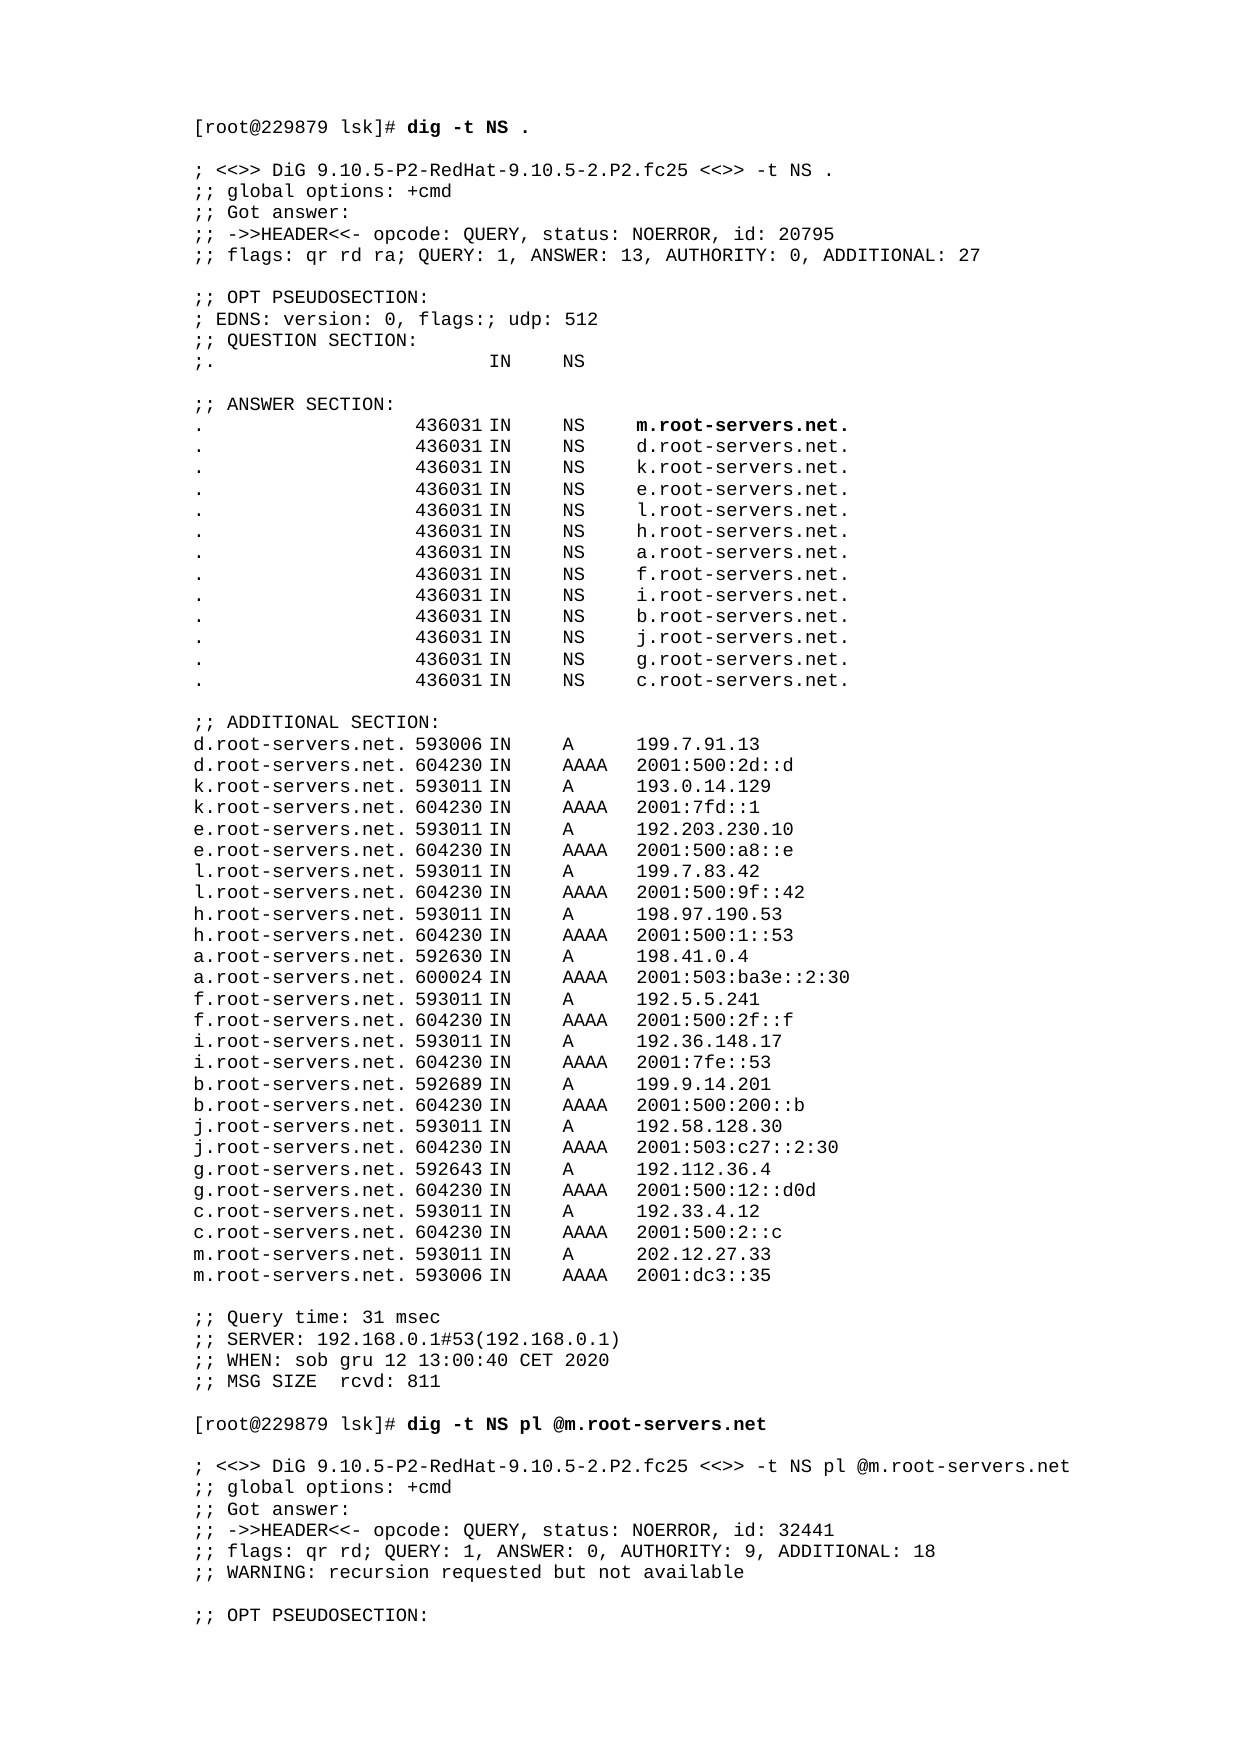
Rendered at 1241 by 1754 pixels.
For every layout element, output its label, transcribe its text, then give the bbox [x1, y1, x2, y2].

text m.root-servers.net. 593006 IN AAAA 2001:dc3::35 [193, 1266, 1122, 1287]
text l.root-servers.net. 604230 IN AAAA 2001:500:9f::42 [193, 883, 1122, 904]
text a.root-servers.net. 592630 IN A 198.41.0.4 [193, 947, 1122, 968]
text ;; MSG SIZE rcvd: 811 [193, 1372, 1122, 1393]
text ;; OPT PSEUDOSECTION: [193, 288, 1122, 309]
text ;; Got answer: [193, 1499, 1122, 1521]
text b.root-servers.net. 604230 IN AAAA 2001:500:200::b [193, 1096, 1122, 1117]
text h.root-servers.net. 604230 IN AAAA 2001:500:1::53 [193, 926, 1122, 947]
text c.root-servers.net. 604230 IN AAAA 2001:500:2::c [193, 1223, 1122, 1244]
text ; <<>> DiG 9.10.5-P2-RedHat-9.10.5-2.P2.fc25 <<>> -t NS pl @m.root-servers.net [193, 1457, 1122, 1478]
text ;; ->>HEADER<<- opcode: QUERY, status: NOERROR, id: 20795 [193, 224, 1122, 246]
text . 436031 IN NS g.root-servers.net. [193, 649, 1122, 671]
text ;; global options: +cmd [193, 182, 1122, 203]
text ;; global options: +cmd [193, 1478, 1122, 1499]
text . 436031 IN NS k.root-servers.net. [193, 458, 1122, 479]
text . 436031 IN NS d.root-servers.net. [193, 437, 1122, 458]
text ;; OPT PSEUDOSECTION: [193, 1606, 1122, 1627]
text . 436031 IN NS f.root-servers.net. [193, 564, 1122, 586]
text . 436031 IN NS e.root-servers.net. [193, 479, 1122, 501]
text . 436031 IN NS i.root-servers.net. [193, 586, 1122, 607]
text i.root-servers.net. 604230 IN AAAA 2001:7fe::53 [193, 1053, 1122, 1074]
text ;; Got answer: [193, 203, 1122, 224]
text g.root-servers.net. 592643 IN A 192.112.36.4 [193, 1159, 1122, 1181]
text ;; WARNING: recursion requested but not available [193, 1563, 1122, 1584]
text ;; flags: qr rd; QUERY: 1, ANSWER: 0, AUTHORITY: 9, ADDITIONAL: 18 [193, 1542, 1122, 1563]
text . 436031 IN NS a.root-servers.net. [193, 543, 1122, 564]
text k.root-servers.net. 604230 IN AAAA 2001:7fd::1 [193, 798, 1122, 819]
text ; EDNS: version: 0, flags:; udp: 512 [193, 309, 1122, 331]
text ;; flags: qr rd ra; QUERY: 1, ANSWER: 13, AUTHORITY: 0, ADDITIONAL: 27 [193, 246, 1122, 267]
text e.root-servers.net. 593011 IN A 192.203.230.10 [193, 819, 1122, 841]
text c.root-servers.net. 593011 IN A 192.33.4.12 [193, 1202, 1122, 1223]
text f.root-servers.net. 593011 IN A 192.5.5.241 [193, 989, 1122, 1011]
text a.root-servers.net. 600024 IN AAAA 2001:503:ba3e::2:30 [193, 968, 1122, 989]
text [root@229879 lsk]# dig -t NS . [193, 118, 1122, 139]
text d.root-servers.net. 604230 IN AAAA 2001:500:2d::d [193, 756, 1122, 777]
text ; <<>> DiG 9.10.5-P2-RedHat-9.10.5-2.P2.fc25 <<>> -t NS . [193, 161, 1122, 182]
text ;. IN NS [193, 352, 1122, 373]
text . 436031 IN NS b.root-servers.net. [193, 607, 1122, 628]
text f.root-servers.net. 604230 IN AAAA 2001:500:2f::f [193, 1011, 1122, 1032]
text ;; WHEN: sob gru 12 13:00:40 CET 2020 [193, 1351, 1122, 1372]
text . 436031 IN NS h.root-servers.net. [193, 522, 1122, 543]
text b.root-servers.net. 592689 IN A 199.9.14.201 [193, 1074, 1122, 1096]
text . 436031 IN NS j.root-servers.net. [193, 628, 1122, 649]
text g.root-servers.net. 604230 IN AAAA 2001:500:12::d0d [193, 1181, 1122, 1202]
text d.root-servers.net. 593006 IN A 199.7.91.13 [193, 734, 1122, 756]
text ;; ANSWER SECTION: [193, 394, 1122, 416]
text j.root-servers.net. 604230 IN AAAA 2001:503:c27::2:30 [193, 1138, 1122, 1159]
text l.root-servers.net. 593011 IN A 199.7.83.42 [193, 862, 1122, 883]
text m.root-servers.net. 593011 IN A 202.12.27.33 [193, 1244, 1122, 1266]
text j.root-servers.net. 593011 IN A 192.58.128.30 [193, 1117, 1122, 1138]
text h.root-servers.net. 593011 IN A 198.97.190.53 [193, 904, 1122, 926]
text ;; QUESTION SECTION: [193, 331, 1122, 352]
text . 436031 IN NS m.root-servers.net. [193, 416, 1122, 437]
text [root@229879 lsk]# dig -t NS pl @m.root-servers.net [193, 1414, 1122, 1436]
text e.root-servers.net. 604230 IN AAAA 2001:500:a8::e [193, 841, 1122, 862]
text . 436031 IN NS l.root-servers.net. [193, 501, 1122, 522]
text k.root-servers.net. 593011 IN A 193.0.14.129 [193, 777, 1122, 798]
text ;; ->>HEADER<<- opcode: QUERY, status: NOERROR, id: 32441 [193, 1521, 1122, 1542]
text i.root-servers.net. 593011 IN A 192.36.148.17 [193, 1032, 1122, 1053]
text ;; SERVER: 192.168.0.1#53(192.168.0.1) [193, 1329, 1122, 1351]
text ;; ADDITIONAL SECTION: [193, 713, 1122, 734]
text ;; Query time: 31 msec [193, 1308, 1122, 1329]
text . 436031 IN NS c.root-servers.net. [193, 671, 1122, 692]
